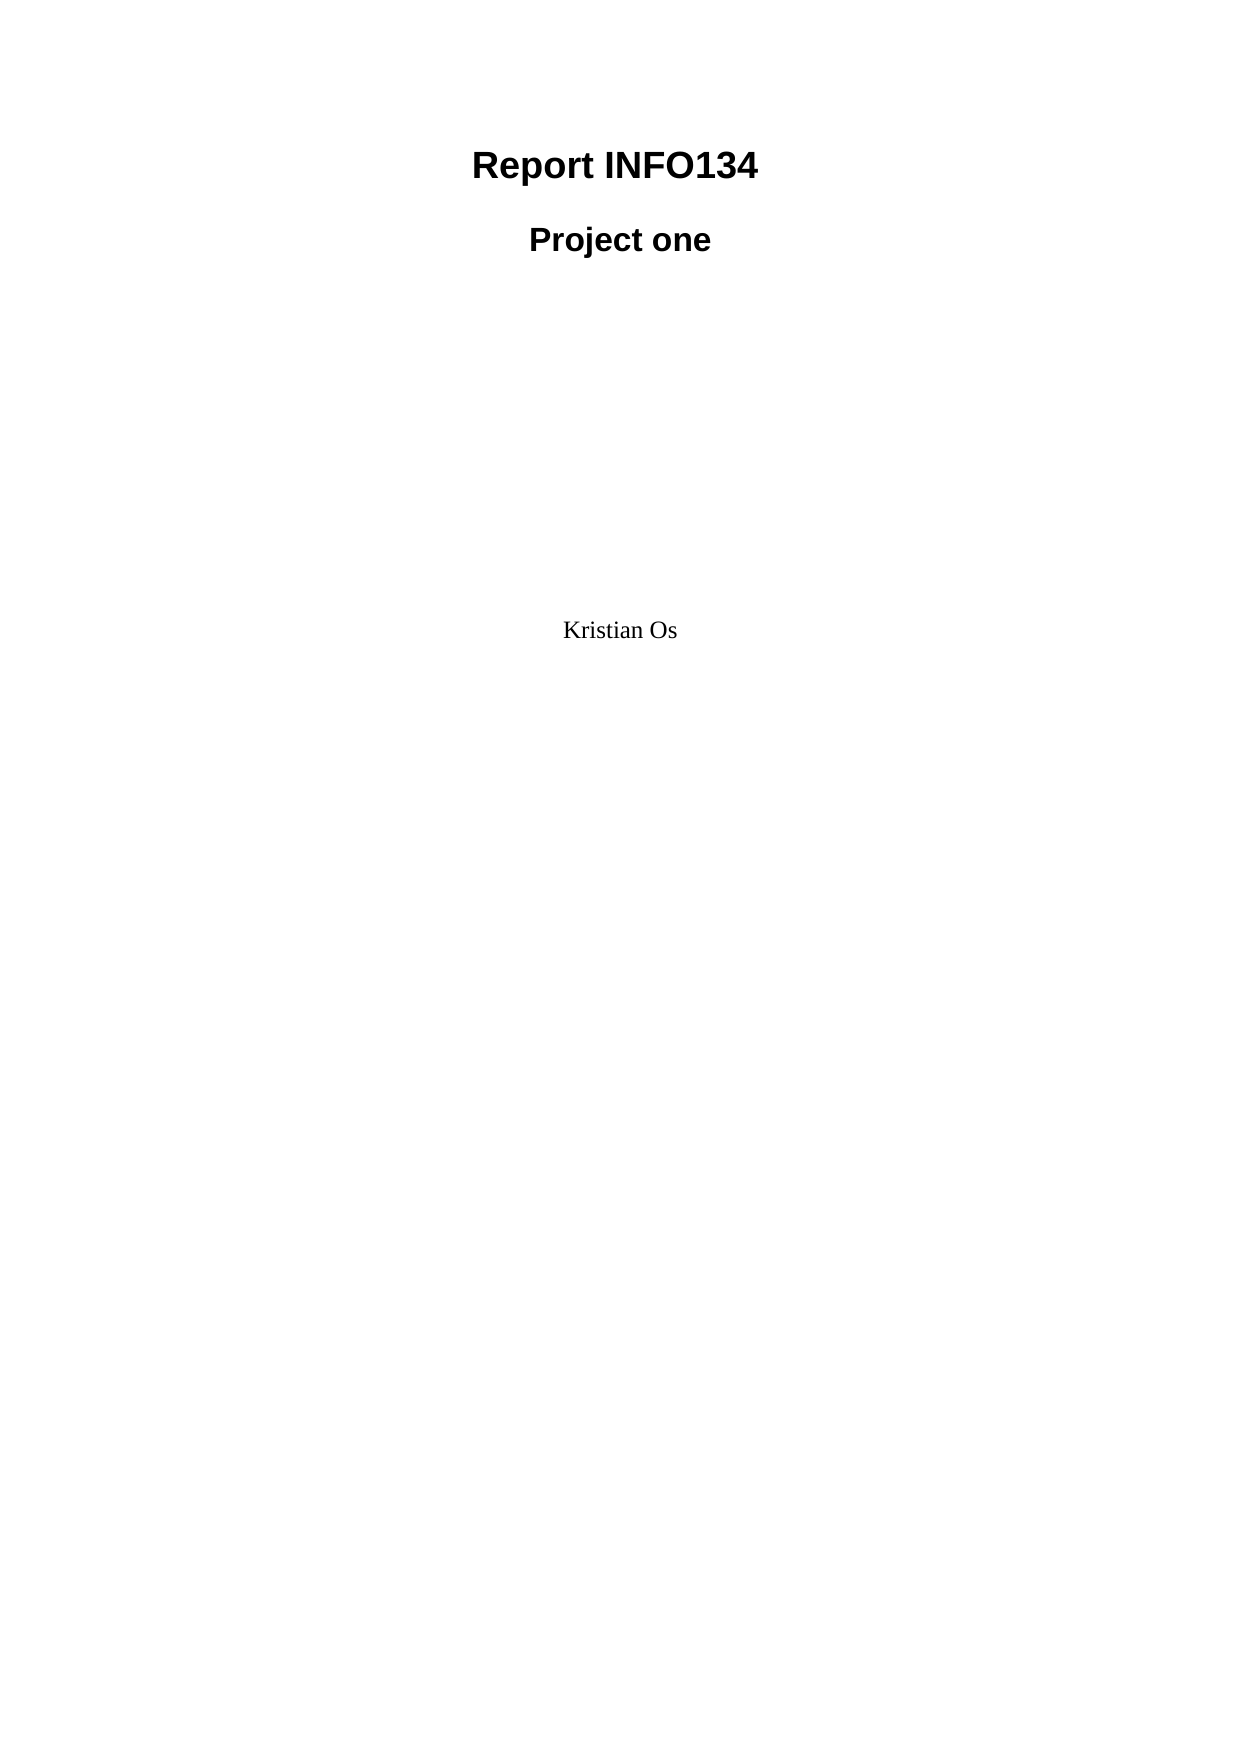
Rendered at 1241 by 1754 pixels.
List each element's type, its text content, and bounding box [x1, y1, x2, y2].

text Kristian Os [118, 615, 1122, 643]
subtitle Report INFO134 [118, 143, 1122, 187]
subtitle Project one [118, 220, 1122, 259]
